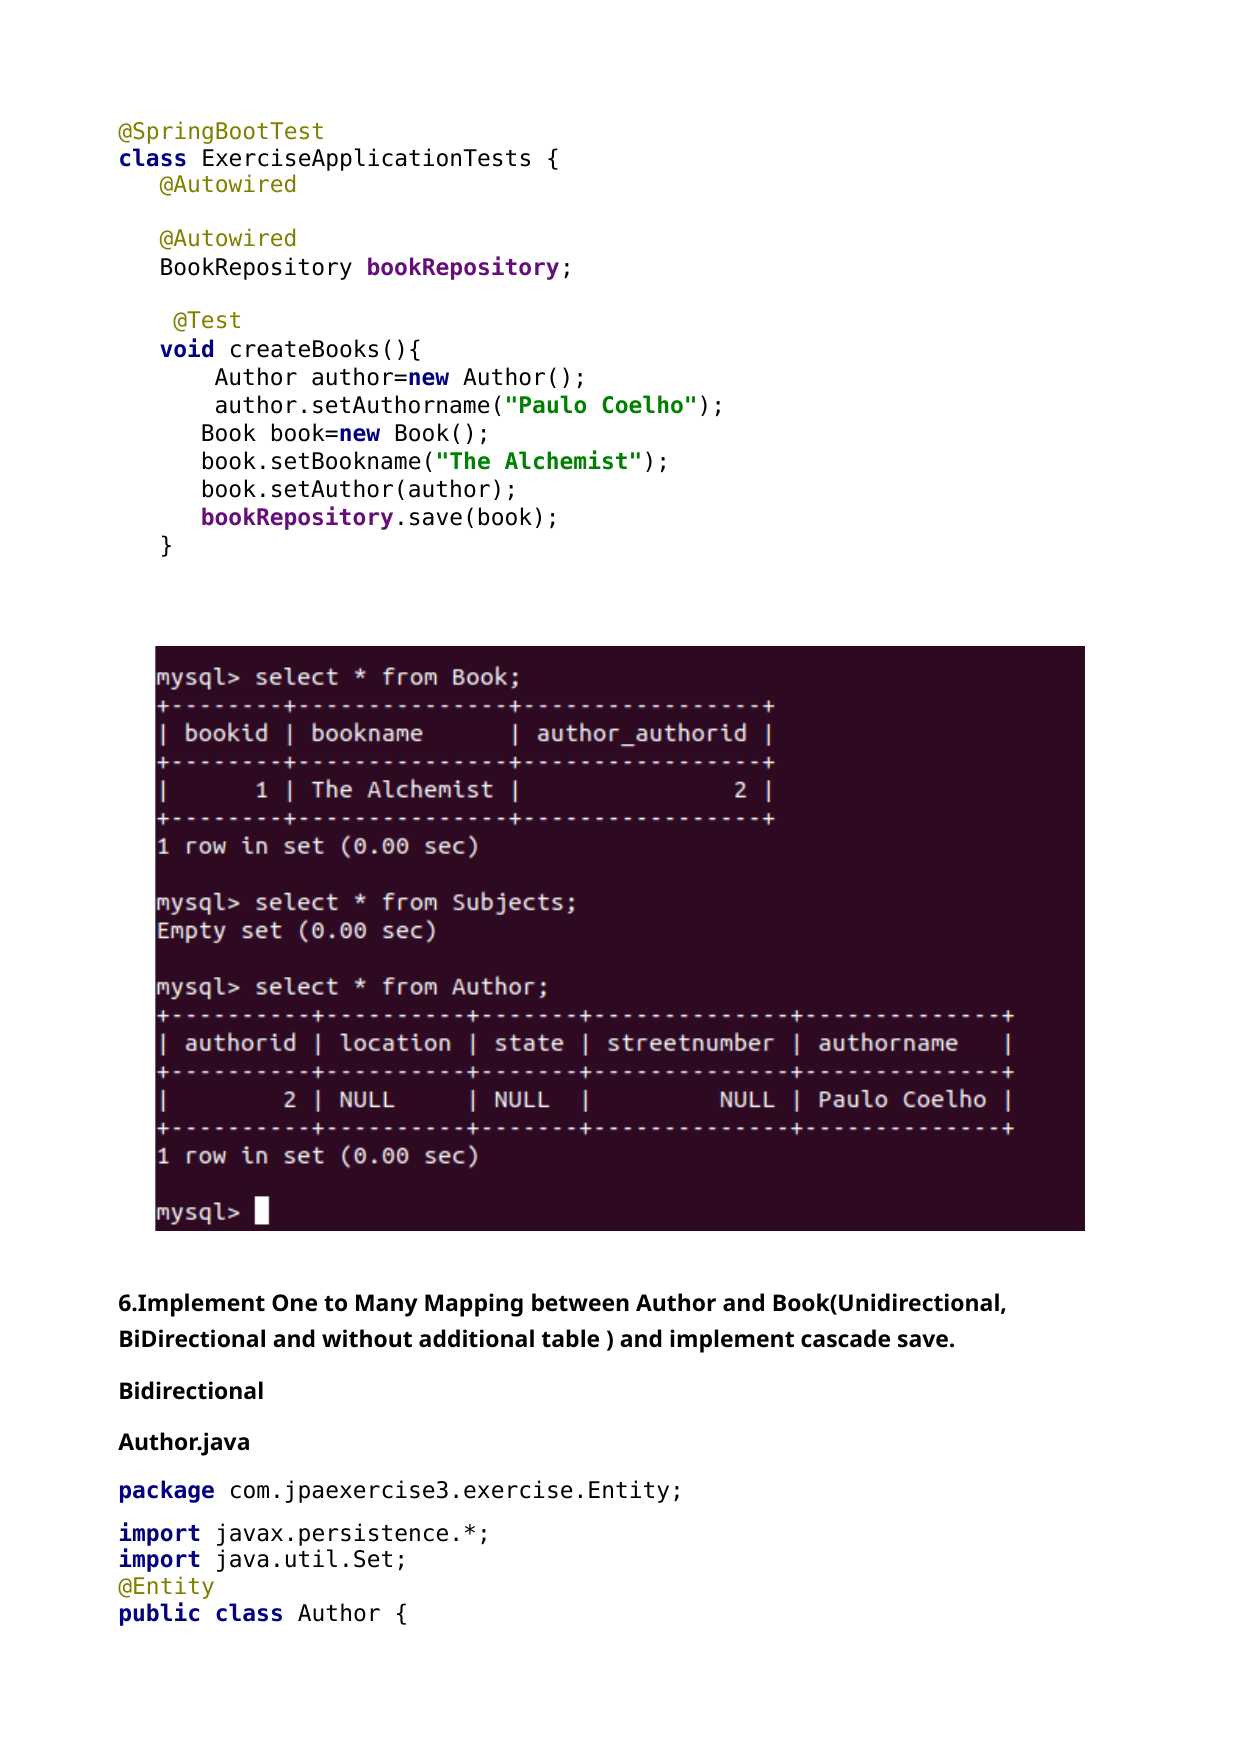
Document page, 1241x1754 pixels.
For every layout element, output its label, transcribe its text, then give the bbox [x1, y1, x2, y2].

text package com.jpaexercise3.exercise.Entity; [118, 1478, 1122, 1504]
text book.setAuthor(author); [118, 476, 1122, 504]
text Author author=new Author(); [118, 364, 1122, 392]
text bookRepository.save(book); [118, 504, 1122, 533]
text void createBooks(){ [118, 336, 1122, 364]
text Book book=new Book(); [118, 420, 1122, 448]
text public class Author { [118, 1600, 1122, 1627]
picture [155, 646, 1085, 1231]
text Author.java [118, 1426, 1122, 1457]
text 6.Implement One to Many Mapping between Author and Book(Unidirectional, BiDirectional and without additional table ) and implement cascade save. [118, 1287, 1122, 1354]
text class ExerciseApplicationTests { [118, 145, 1122, 171]
text @Entity [118, 1573, 1122, 1600]
text @Test [118, 308, 1122, 336]
text @SpringBootTest [118, 118, 1122, 145]
text author.setAuthorname("Paulo Coelho"); [118, 392, 1122, 420]
text book.setBookname("The Alchemist"); [118, 448, 1122, 476]
text } [118, 533, 1122, 561]
text @Autowired [118, 226, 1122, 254]
text import javax.persistence.*; [118, 1520, 1122, 1547]
text import java.util.Set; [118, 1547, 1122, 1573]
text @Autowired [118, 171, 1122, 199]
text BookRepository bookRepository; [118, 254, 1122, 282]
text Bidirectional [118, 1374, 1122, 1406]
